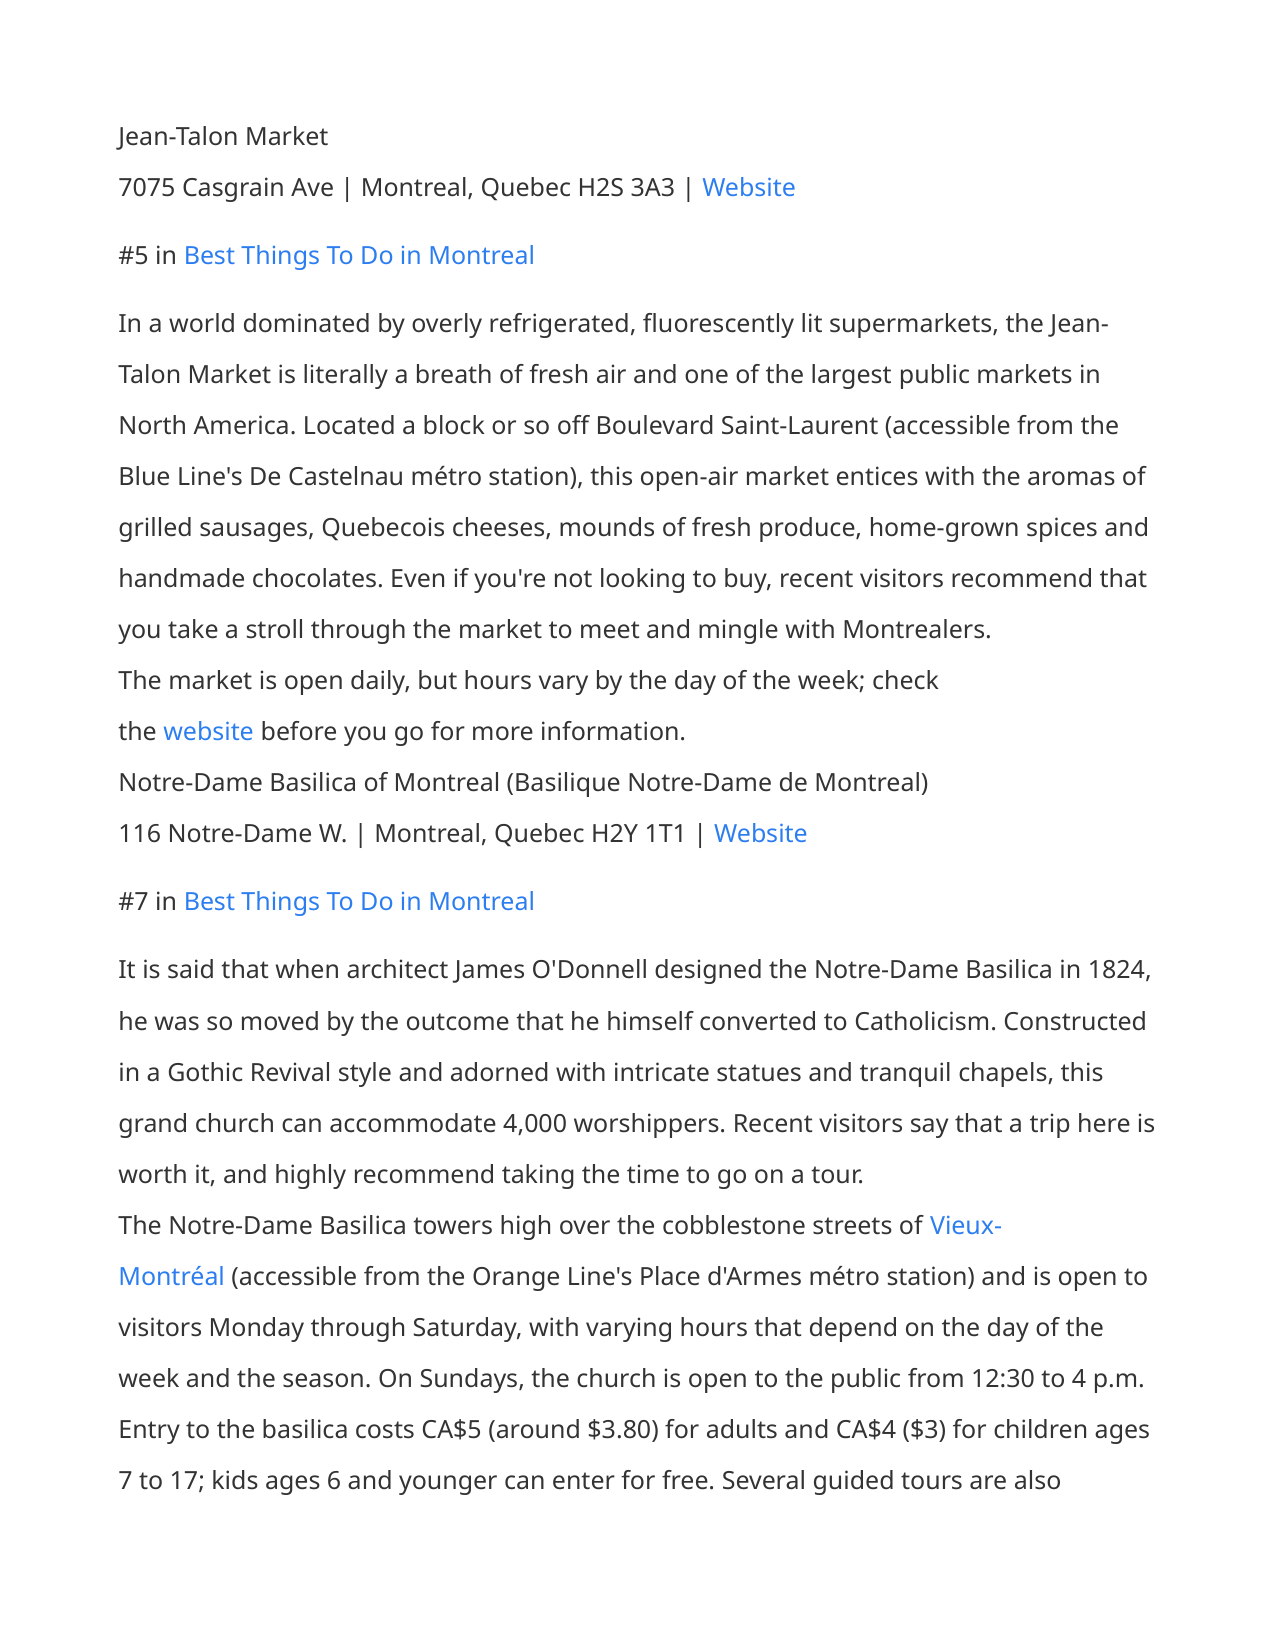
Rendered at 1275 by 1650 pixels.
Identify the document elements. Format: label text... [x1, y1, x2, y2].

text 7075 Casgrain Ave | Montreal, Quebec H2S 3A3 | Website [118, 169, 1157, 203]
text 116 Notre-Dame W. | Montreal, Quebec H2Y 1T1 | Website [118, 816, 1157, 850]
text #5 in Best Things To Do in Montreal [118, 237, 1157, 271]
subtitle Jean-Talon Market [118, 118, 1157, 152]
text #7 in Best Things To Do in Montreal [118, 884, 1157, 918]
text The Notre-Dame Basilica towers high over the cobblestone streets of Vieux-Montréal (accessible from the Orange Line's Place d'Armes métro station) and is open to visitors Monday through Saturday, with varying hours that depend on the day of the week and the season. On Sundays, the church is open to the public from 12:30 to 4 p.m. Entry to the basilica costs CA$5 (around $3.80) for adults and CA$4 ($3) for children ages 7 to 17; kids ages 6 and younger can enter for free. Several guided tours are also [118, 1207, 1157, 1497]
text The market is open daily, but hours vary by the day of the week; check the website before you go for more information. [118, 663, 1157, 748]
text In a world dominated by overly refrigerated, fluorescently lit supermarkets, the Jean-Talon Market is literally a breath of fresh air and one of the largest public markets in North America. Located a block or so off Boulevard Saint-Laurent (accessible from the Blue Line's De Castelnau métro station), this open-air market entices with the aromas of grilled sausages, Quebecois cheeses, mounds of fresh produce, home-grown spices and handmade chocolates. Even if you're not looking to buy, recent visitors recommend that you take a stroll through the market to meet and mingle with Montrealers. [118, 305, 1157, 646]
subtitle Notre-Dame Basilica of Montreal (Basilique Notre-Dame de Montreal) [118, 765, 1157, 799]
text It is said that when architect James O'Donnell designed the Notre-Dame Basilica in 1824, he was so moved by the outcome that he himself converted to Catholicism. Constructed in a Gothic Revival style and adorned with intricate statues and tranquil chapels, this grand church can accommodate 4,000 worshippers. Recent visitors say that a trip here is worth it, and highly recommend taking the time to go on a tour. [118, 952, 1157, 1190]
